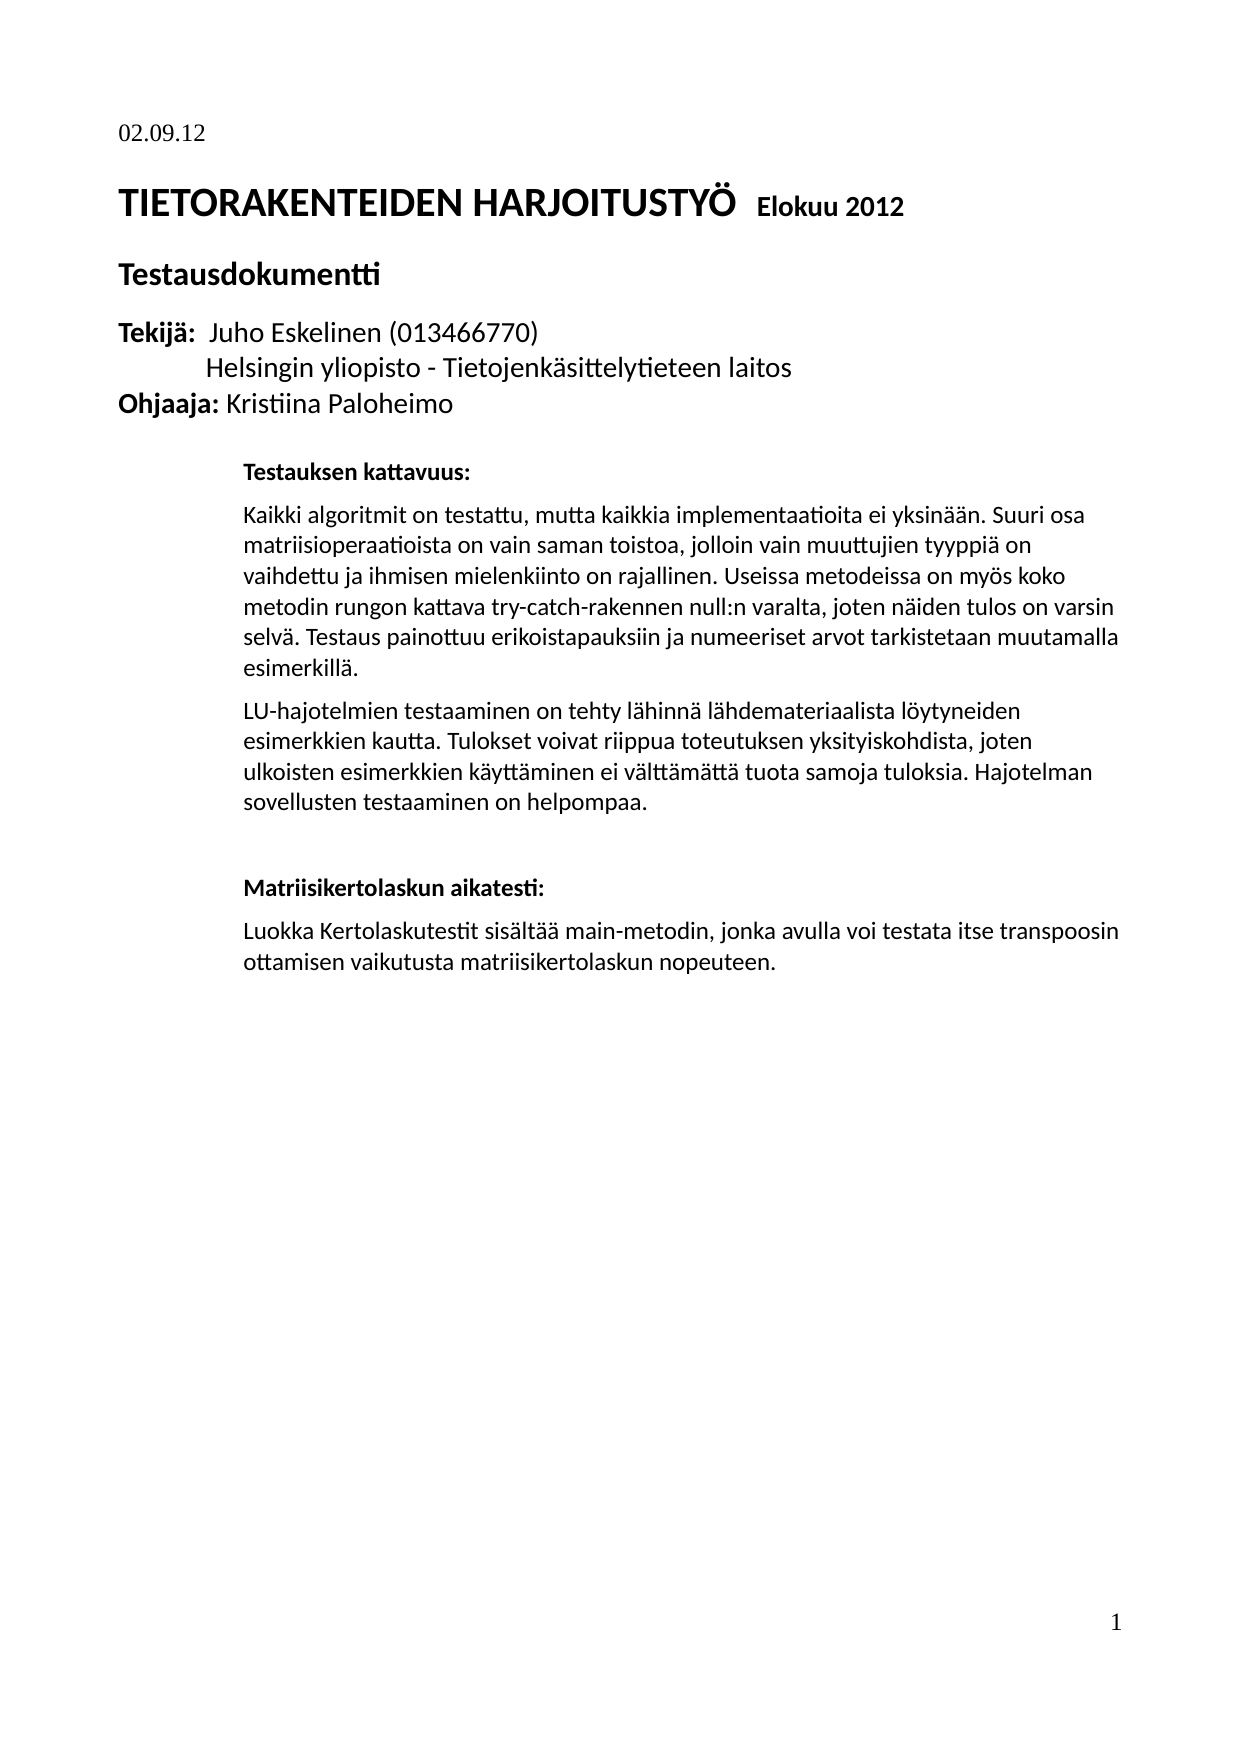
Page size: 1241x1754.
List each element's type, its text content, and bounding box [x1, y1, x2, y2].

text Tekijä: Juho Eskelinen (013466770) [118, 314, 1122, 349]
text Matriisikertolaskun aikatesti: [243, 872, 1122, 903]
text TIETORAKENTEIDEN HARJOITUSTYÖ Elokuu 2012 [118, 176, 1122, 227]
text LU-hajotelmien testaaminen on tehty lähinnä lähdemateriaalista löytyneiden esimerkkien kautta. Tulokset voivat riippua toteutuksen yksityiskohdista, joten ulkoisten esimerkkien käyttäminen ei välttämättä tuota samoja tuloksia. Hajotelman sovellusten testaaminen on helpompaa. [243, 695, 1122, 817]
text Ohjaaja: Kristiina Paloheimo [118, 385, 1122, 421]
text Testausdokumentti [118, 253, 1122, 293]
text Luokka Kertolaskutestit sisältää main-metodin, jonka avulla voi testata itse transpoosin ottamisen vaikutusta matriisikertolaskun nopeuteen. [243, 915, 1122, 976]
text Helsingin yliopisto - Tietojenkäsittelytieteen laitos [118, 349, 1122, 385]
text Testauksen kattavuus: [243, 456, 1122, 487]
text Kaikki algoritmit on testattu, mutta kaikkia implementaatioita ei yksinään. Suuri osa matriisioperaatioista on vain saman toistoa, jolloin vain muuttujien tyyppiä on vaihdettu ja ihmisen mielenkiinto on rajallinen. Useissa metodeissa on myös koko metodin rungon kattava try-catch-rakennen null:n varalta, joten näiden tulos on varsin selvä. Testaus painottuu erikoistapauksiin ja numeeriset arvot tarkistetaan muutamalla esimerkillä. [243, 499, 1122, 682]
